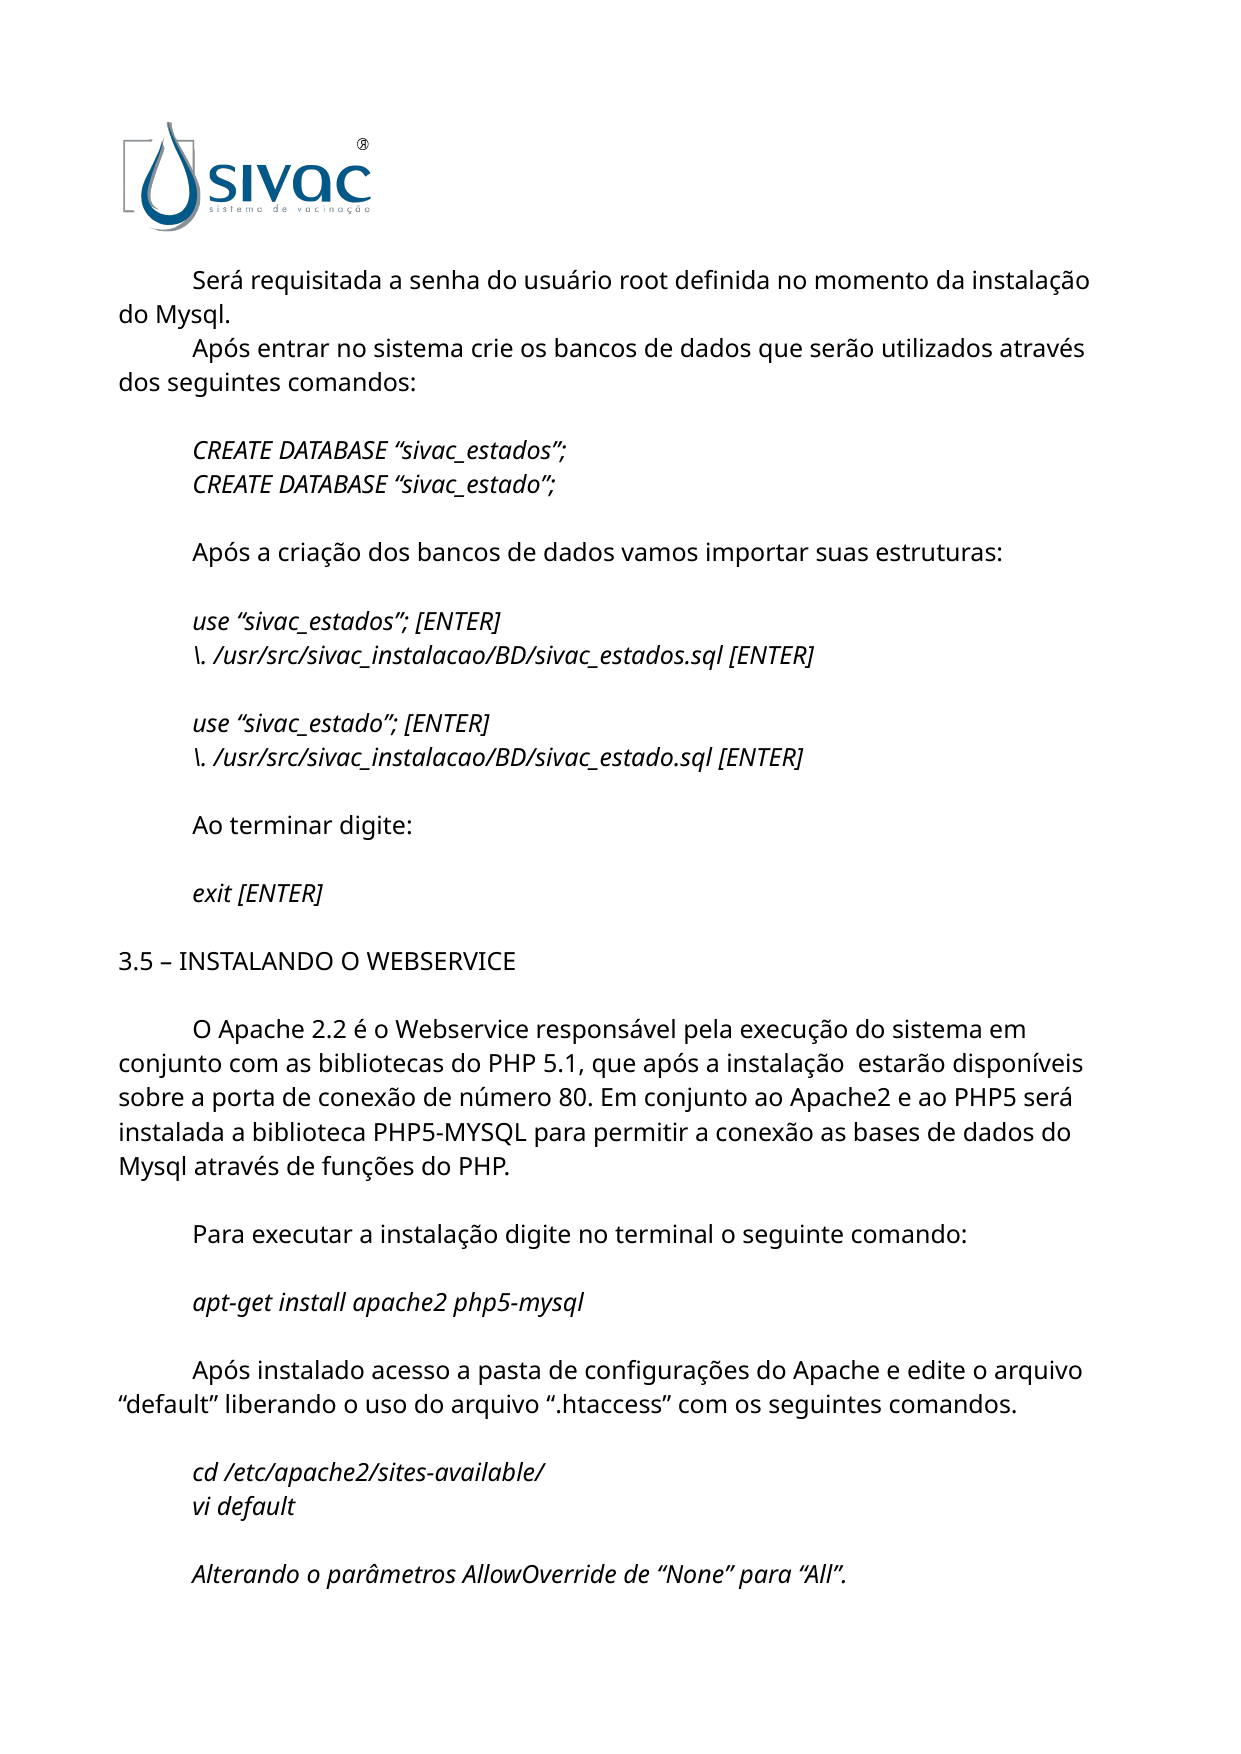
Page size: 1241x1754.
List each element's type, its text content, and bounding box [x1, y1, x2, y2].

text vi default [118, 1489, 1122, 1523]
text use “sivac_estados”; [ENTER] [118, 603, 1122, 637]
text O Apache 2.2 é o Webservice responsável pela execução do sistema em conjunto com as bibliotecas do PHP 5.1, que após a instalação estarão disponíveis sobre a porta de conexão de número 80. Em conjunto ao Apache2 e ao PHP5 será instalada a biblioteca PHP5-MYSQL para permitir a conexão as bases de dados do Mysql através de funções do PHP. [118, 1012, 1122, 1182]
text Ao terminar digite: [118, 808, 1122, 842]
text apt-get install apache2 php5-mysql [118, 1284, 1122, 1318]
text \. /usr/src/sivac_instalacao/BD/sivac_estado.sql [ENTER] [118, 739, 1122, 773]
text exit [ENTER] [118, 876, 1122, 910]
picture [120, 121, 374, 232]
text CREATE DATABASE “sivac_estado”; [118, 467, 1122, 501]
text \. /usr/src/sivac_instalacao/BD/sivac_estados.sql [ENTER] [118, 637, 1122, 671]
text Alterando o parâmetros AllowOverride de “None” para “All”. [118, 1557, 1122, 1591]
text CREATE DATABASE “sivac_estados”; [118, 433, 1122, 467]
text cd /etc/apache2/sites-available/ [118, 1455, 1122, 1489]
text Após instalado acesso a pasta de configurações do Apache e edite o arquivo “default” liberando o uso do arquivo “.htaccess” com os seguintes comandos. [118, 1353, 1122, 1421]
text Após entrar no sistema crie os bancos de dados que serão utilizados através dos seguintes comandos: [118, 331, 1122, 399]
text Após a criação dos bancos de dados vamos importar suas estruturas: [118, 535, 1122, 569]
text Será requisitada a senha do usuário root definida no momento da instalação do Mysql. [118, 263, 1122, 331]
text use “sivac_estado”; [ENTER] [118, 705, 1122, 739]
text Para executar a instalação digite no terminal o seguinte comando: [118, 1216, 1122, 1250]
text 3.5 – INSTALANDO O WEBSERVICE [118, 944, 1122, 978]
